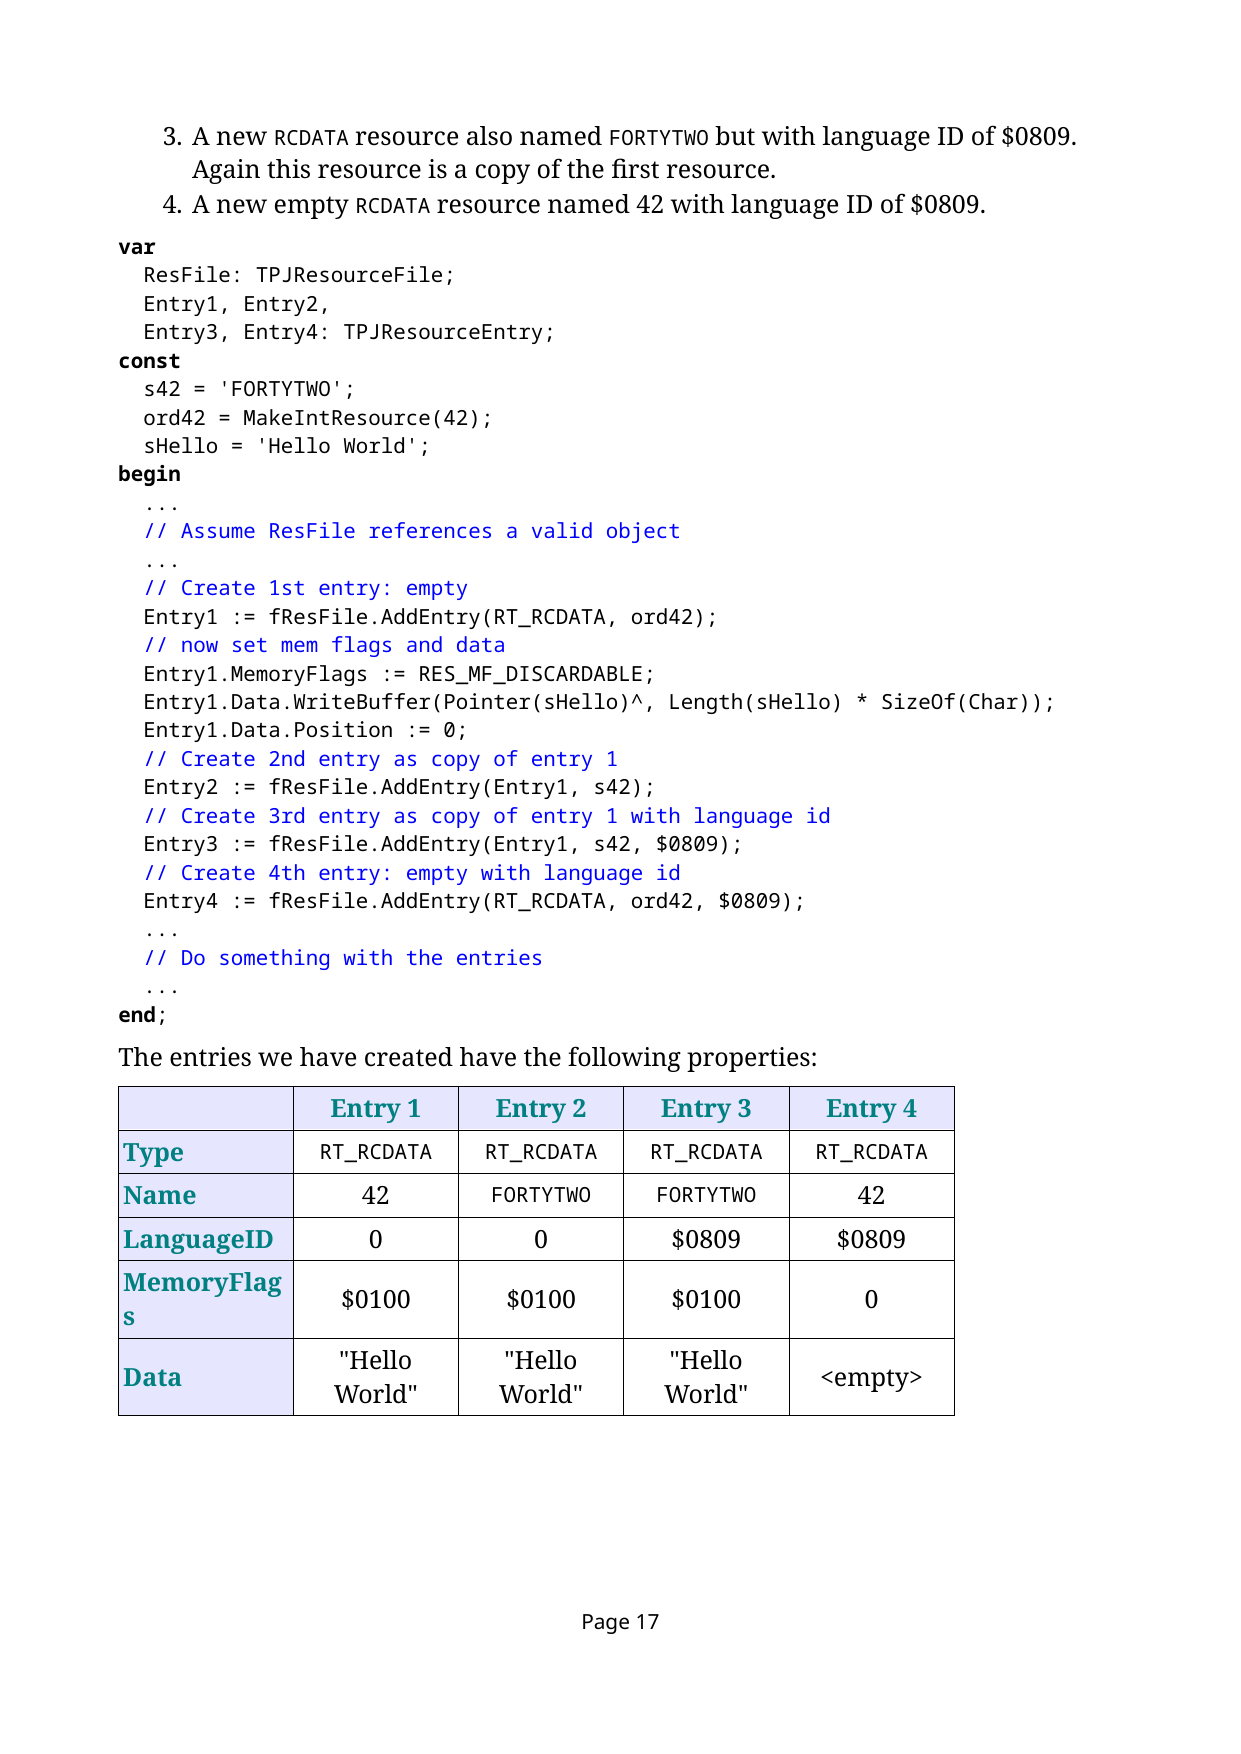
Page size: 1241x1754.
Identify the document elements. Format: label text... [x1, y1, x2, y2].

text Entry3 := fResFile.AddEntry(Entry1, s42, $0809); [118, 829, 1122, 858]
table_cell 0 [459, 1218, 623, 1260]
table_cell "Hello World" [459, 1339, 623, 1415]
table_header Entry 2 [459, 1087, 623, 1129]
text Entry1.Data.WriteBuffer(Pointer(sHello)^, Length(sHello) * SizeOf(Char)); [118, 687, 1122, 716]
text Entry2 := fResFile.AddEntry(Entry1, s42); [118, 772, 1122, 801]
text end; [118, 1000, 1122, 1028]
text Entry1.Data.Position := 0; [118, 716, 1122, 744]
table_cell RT_RCDATA [294, 1131, 458, 1173]
text The entries we have created have the following properties: [118, 1040, 1122, 1074]
table_header [119, 1087, 293, 1129]
table_cell RT_RCDATA [624, 1131, 789, 1173]
table_cell <empty> [790, 1339, 954, 1415]
text // Do something with the entries [118, 943, 1122, 971]
list A new empty RCDATA resource named 42 with language ID of $0809. [162, 186, 1122, 220]
text ... [118, 914, 1122, 943]
table_cell $0100 [294, 1261, 458, 1338]
table_cell LanguageID [119, 1218, 293, 1260]
table_cell "Hello World" [294, 1339, 458, 1415]
table_header Entry 3 [624, 1087, 789, 1129]
table_header Entry 1 [294, 1087, 458, 1129]
table_cell "Hello World" [624, 1339, 789, 1415]
table_cell RT_RCDATA [790, 1131, 954, 1173]
table_cell $0100 [624, 1261, 789, 1338]
text // Create 2nd entry as copy of entry 1 [118, 744, 1122, 772]
text ... [118, 971, 1122, 1000]
text Entry1.MemoryFlags := RES_MF_DISCARDABLE; [118, 659, 1122, 687]
text s42 = 'FORTYTWO'; [118, 374, 1122, 403]
text ... [118, 545, 1122, 573]
text ... [118, 488, 1122, 516]
text ord42 = MakeIntResource(42); [118, 403, 1122, 431]
text // now set mem flags and data [118, 630, 1122, 659]
text begin [118, 459, 1122, 488]
text // Assume ResFile references a valid object [118, 516, 1122, 545]
text // Create 3rd entry as copy of entry 1 with language id [118, 801, 1122, 829]
list A new RCDATA resource also named FORTYTWO but with language ID of $0809. Again this resource is a copy of the first resource. [162, 118, 1122, 186]
table_cell Data [119, 1339, 293, 1415]
text Entry4 := fResFile.AddEntry(RT_RCDATA, ord42, $0809); [118, 886, 1122, 914]
table_cell MemoryFlags [119, 1261, 293, 1338]
text Entry1 := fResFile.AddEntry(RT_RCDATA, ord42); [118, 602, 1122, 630]
table_cell RT_RCDATA [459, 1131, 623, 1173]
text sHello = 'Hello World'; [118, 431, 1122, 459]
text Entry1, Entry2, [118, 289, 1122, 317]
table_cell $0809 [790, 1218, 954, 1260]
table_cell Type [119, 1131, 293, 1173]
table_cell 42 [790, 1174, 954, 1217]
table_cell 42 [294, 1174, 458, 1217]
table_cell $0100 [459, 1261, 623, 1338]
text // Create 1st entry: empty [118, 573, 1122, 602]
table_cell 0 [790, 1261, 954, 1338]
text var [118, 232, 1122, 261]
text // Create 4th entry: empty with language id [118, 858, 1122, 886]
text ResFile: TPJResourceFile; [118, 261, 1122, 289]
table_cell 0 [294, 1218, 458, 1260]
text const [118, 346, 1122, 374]
text Entry3, Entry4: TPJResourceEntry; [118, 317, 1122, 346]
table_cell $0809 [624, 1218, 789, 1260]
table_cell FORTYTWO [624, 1174, 789, 1217]
table_cell Name [119, 1174, 293, 1217]
table_cell FORTYTWO [459, 1174, 623, 1217]
table_header Entry 4 [790, 1087, 954, 1129]
